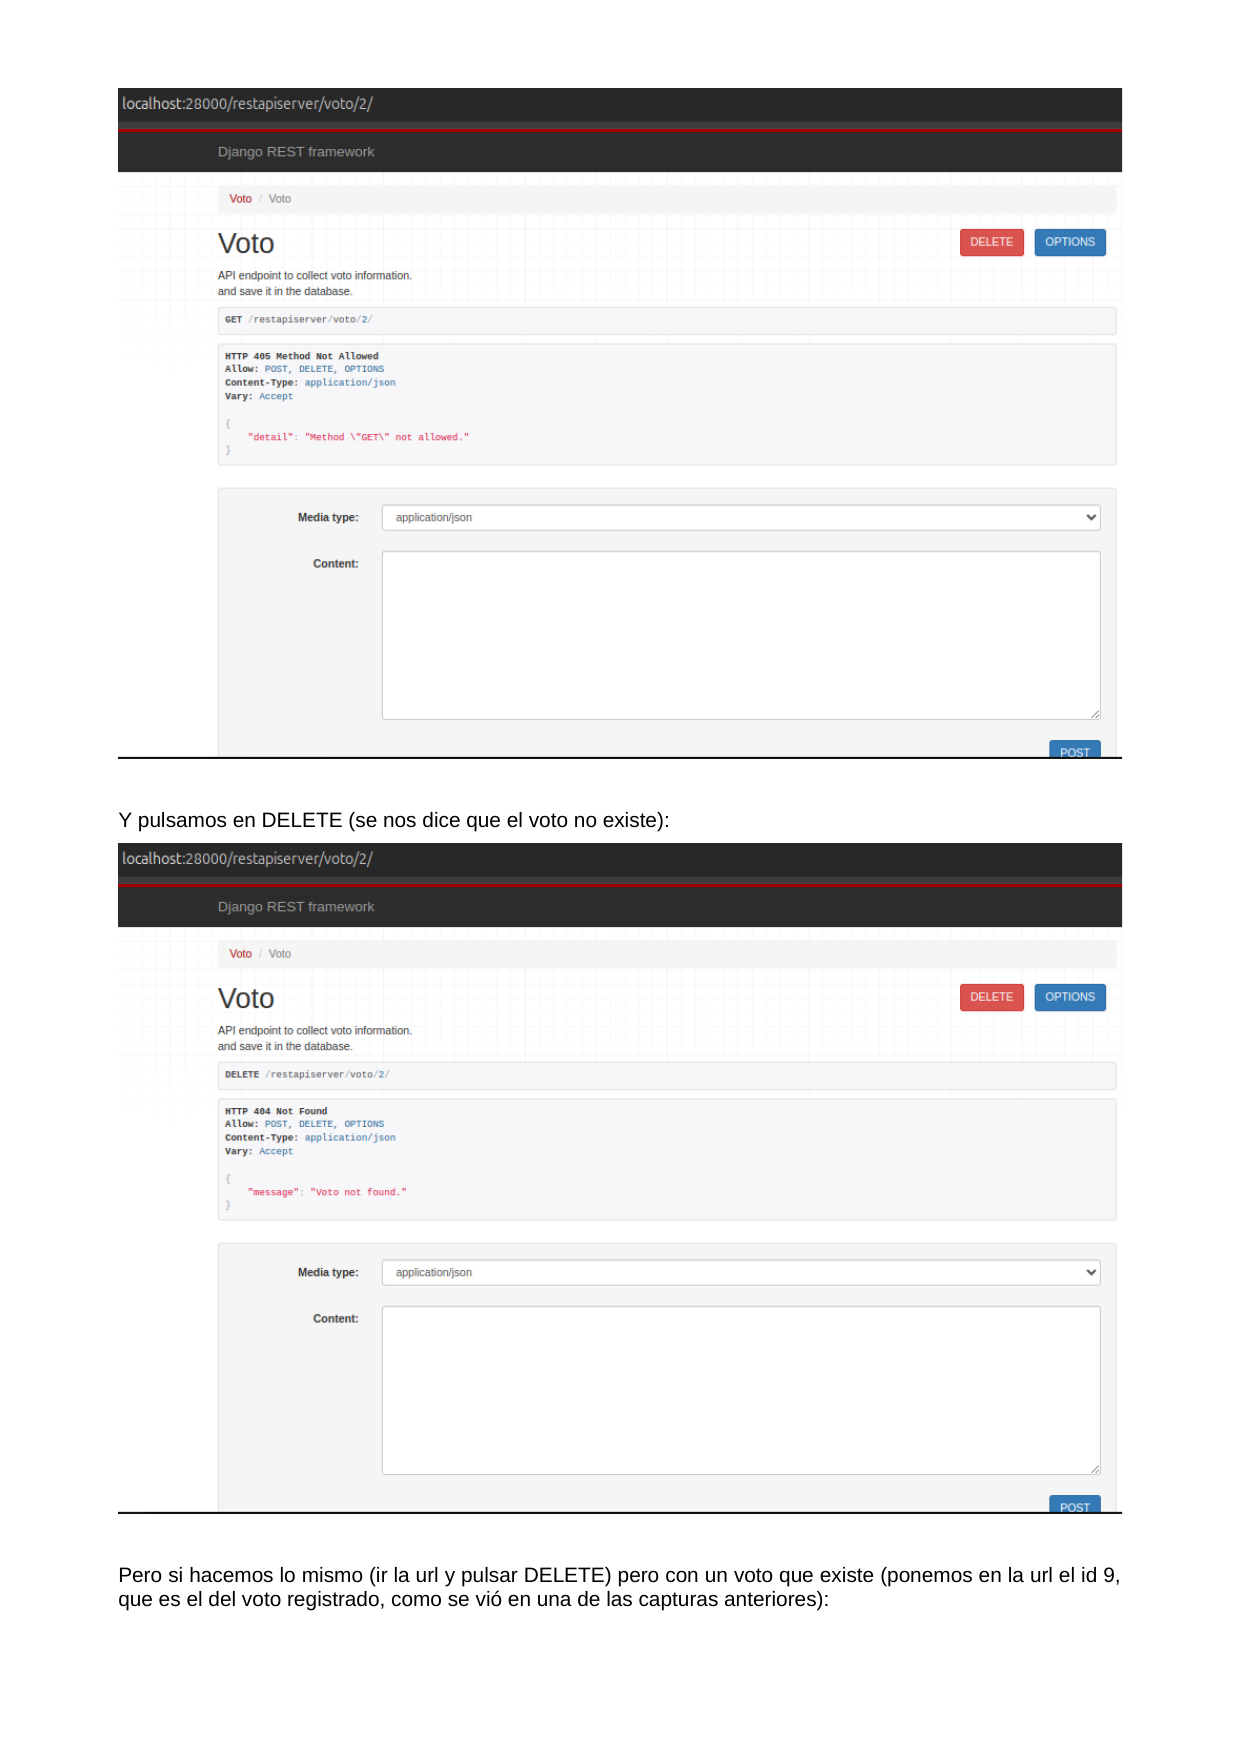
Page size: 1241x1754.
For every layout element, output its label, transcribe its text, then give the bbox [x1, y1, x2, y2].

picture [118, 843, 1123, 1514]
text Pero si hacemos lo mismo (ir la url y pulsar DELETE) pero con un voto que existe (ponemos en la url el id 9, que es el del voto registrado, como se vió en una de las capturas anteriores): [118, 1563, 1122, 1611]
picture [118, 88, 1123, 759]
text Y pulsamos en DELETE (se nos dice que el voto no existe): [118, 807, 1122, 831]
